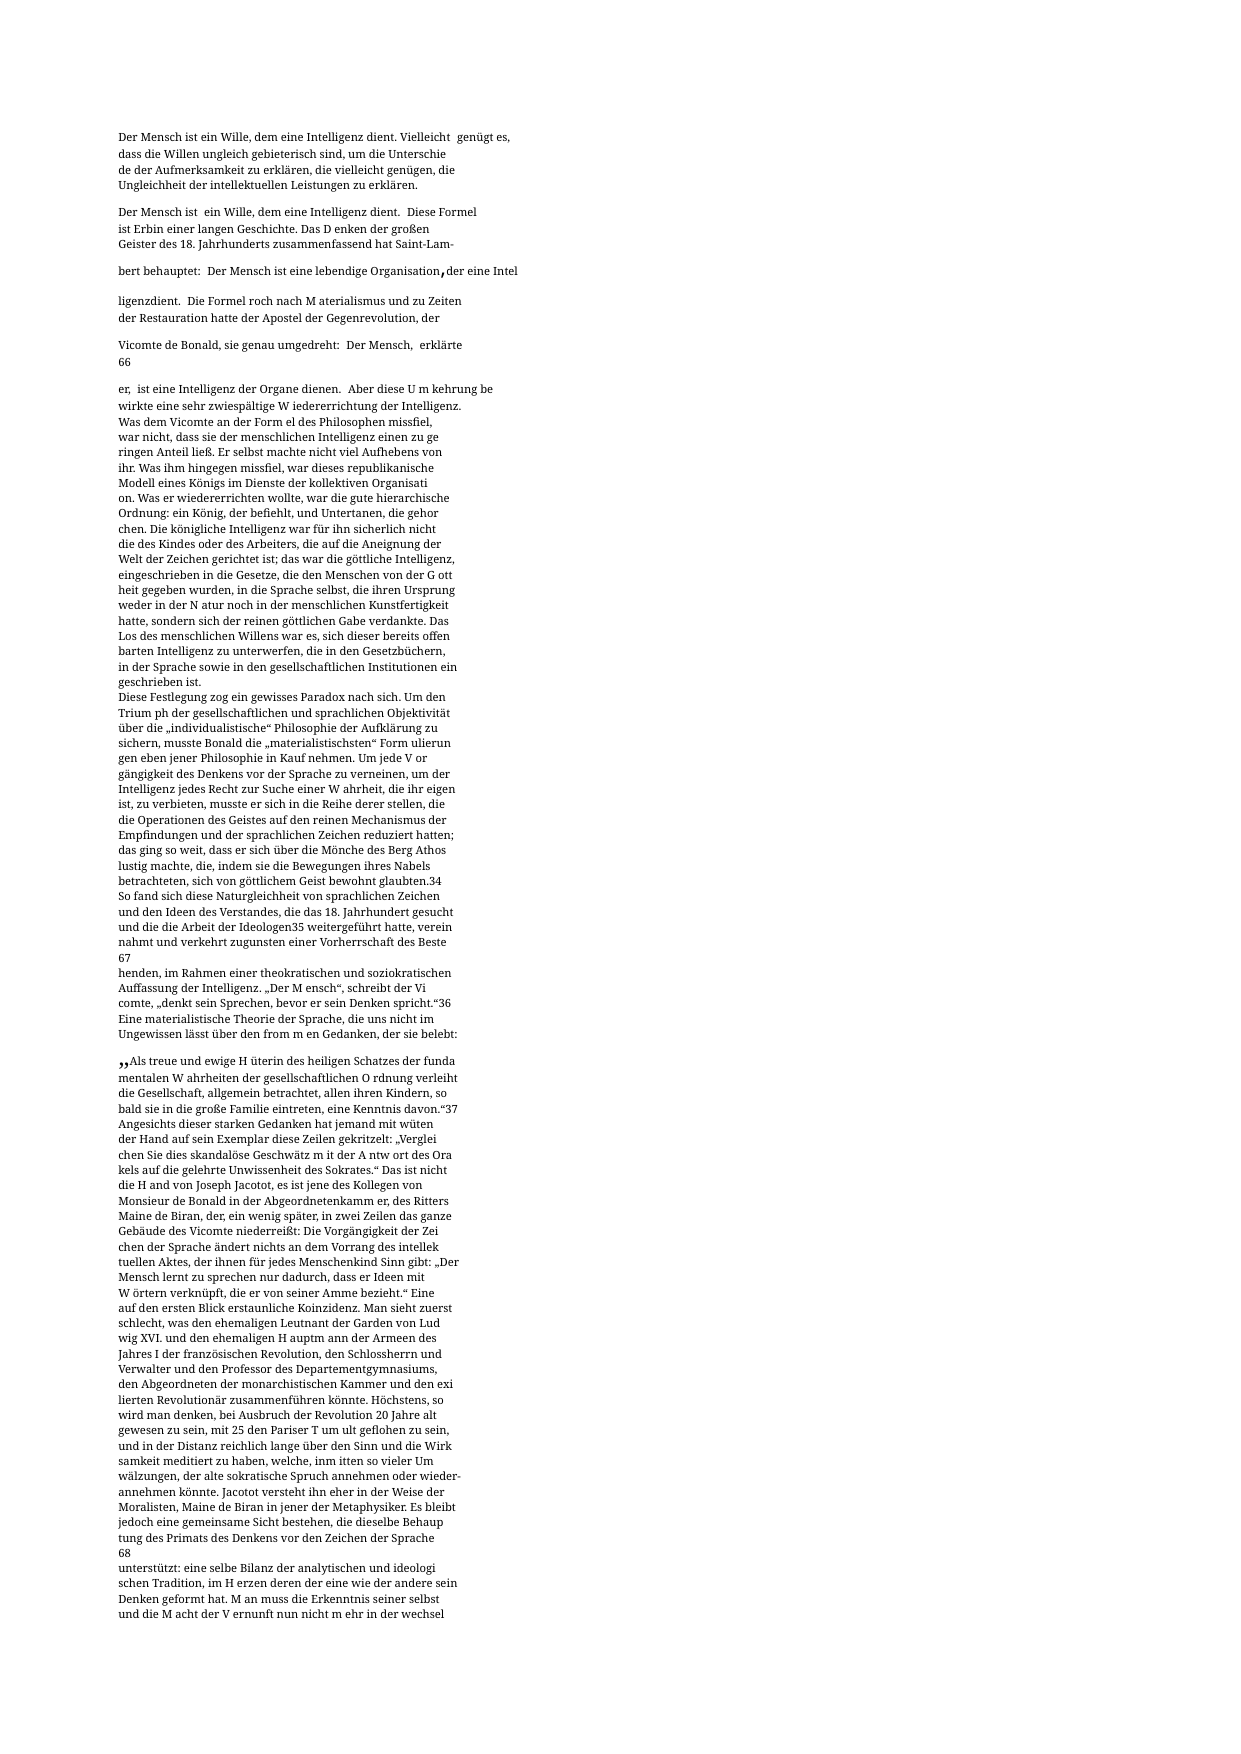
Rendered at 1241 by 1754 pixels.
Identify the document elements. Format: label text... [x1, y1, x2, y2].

text unterstützt: eine selbe Bilanz der analytischen und ideologi schen Tradition, im H erzen deren der eine wie der andere sein Denken geformt hat. M an muss die Erkenntnis seiner selbst und die M acht der V ernunft nun nicht m ehr in der wechsel [118, 1561, 1122, 1622]
text er, ist eine Intelligenz der Organe dienen. Aber diese U m kehrung be wirkte eine sehr zwiespältige W iedererrichtung der Intelligenz. Was dem Vicomte an der Form el des Philosophen missfiel, war nicht, dass sie der menschlichen Intelligenz einen zu ge ringen Anteil ließ. Er selbst machte nicht viel Aufhebens von ihr. Was ihm hingegen missfiel, war dieses republikanische Modell eines Königs im Dienste der kollektiven Organisati on. Was er wiedererrichten wollte, war die gute hierarchische Ordnung: ein König, der befiehlt, und Untertanen, die gehor chen. Die königliche Intelligenz war für ihn sicherlich nicht die des Kindes oder des Arbeiters, die auf die Aneignung der Welt der Zeichen gerichtet ist; das war die göttliche Intelligenz, eingeschrieben in die Gesetze, die den Menschen von der G ott heit gegeben wurden, in die Sprache selbst, die ihren Ursprung weder in der N atur noch in der menschlichen Kunstfertigkeit hatte, sondern sich der reinen göttlichen Gabe verdankte. Das Los des menschlichen Willens war es, sich dieser bereits offen barten Intelligenz zu unterwerfen, die in den Gesetzbüchern, in der Sprache sowie in den gesellschaftlichen Institutionen ein geschrieben ist. Diese Festlegung zog ein gewisses Paradox nach sich. Um den Trium ph der gesellschaftlichen und sprachlichen Objektivität über die „individualistische“ Philosophie der Aufklärung zu sichern, musste Bonald die „materialistischsten“ Form ulierun gen eben jener Philosophie in Kauf nehmen. Um jede V or gängigkeit des Denkens vor der Sprache zu verneinen, um der Intelligenz jedes Recht zur Suche einer W ahrheit, die ihr eigen ist, zu verbieten, musste er sich in die Reihe derer stellen, die die Operationen des Geistes auf den reinen Mechanismus der Empfindungen und der sprachlichen Zeichen reduziert hatten; das ging so weit, dass er sich über die Mönche des Berg Athos lustig machte, die, indem sie die Bewegungen ihres Nabels betrachteten, sich von göttlichem Geist bewohnt glaubten.34 So fand sich diese Naturgleichheit von sprachlichen Zeichen und den Ideen des Verstandes, die das 18. Jahrhundert gesucht und die die Arbeit der Ideologen35 weitergeführt hatte, verein nahmt und verkehrt zugunsten einer Vorherrschaft des Beste 67 [118, 370, 1122, 965]
text henden, im Rahmen einer theokratischen und soziokratischen Auffassung der Intelligenz. „Der M ensch“, schreibt der Vi comte, „denkt sein Sprechen, bevor er sein Denken spricht.“36 Eine materialistische Theorie der Sprache, die uns nicht im Ungewissen lässt über den from m en Gedanken, der sie belebt: „Als treue und ewige H üterin des heiligen Schatzes der funda mentalen W ahrheiten der gesellschaftlichen O rdnung verleiht die Gesellschaft, allgemein betrachtet, allen ihren Kindern, so bald sie in die große Familie eintreten, eine Kenntnis davon.“37 Angesichts dieser starken Gedanken hat jemand mit wüten der Hand auf sein Exemplar diese Zeilen gekritzelt: „Verglei chen Sie dies skandalöse Geschwätz m it der A ntw ort des Ora kels auf die gelehrte Unwissenheit des Sokrates.“ Das ist nicht die H and von Joseph Jacotot, es ist jene des Kollegen von Monsieur de Bonald in der Abgeordnetenkamm er, des Ritters Maine de Biran, der, ein wenig später, in zwei Zeilen das ganze Gebäude des Vicomte niederreißt: Die Vorgängigkeit der Zei chen der Sprache ändert nichts an dem Vorrang des intellek tuellen Aktes, der ihnen für jedes Menschenkind Sinn gibt: „Der Mensch lernt zu sprechen nur dadurch, dass er Ideen mit W örtern verknüpft, die er von seiner Amme bezieht.“ Eine auf den ersten Blick erstaunliche Koinzidenz. Man sieht zuerst schlecht, was den ehemaligen Leutnant der Garden von Lud wig XVI. und den ehemaligen H auptm ann der Armeen des Jahres I der französischen Revolution, den Schlossherrn und Verwalter und den Professor des Departementgymnasiums, den Abgeordneten der monarchistischen Kammer und den exi lierten Revolutionär zusammenführen könnte. Höchstens, so wird man denken, bei Ausbruch der Revolution 20 Jahre alt gewesen zu sein, mit 25 den Pariser T um ult geflohen zu sein, und in der Distanz reichlich lange über den Sinn und die Wirk samkeit meditiert zu haben, welche, inm itten so vieler Um wälzungen, der alte sokratische Spruch annehmen oder wieder- annehmen könnte. Jacotot versteht ihn eher in der Weise der Moralisten, Maine de Biran in jener der Metaphysiker. Es bleibt jedoch eine gemeinsame Sicht bestehen, die dieselbe Behaup tung des Primats des Denkens vor den Zeichen der Sprache 68 [118, 965, 1122, 1561]
text Der Mensch ist ein Wille, dem eine Intelligenz dient. Vielleicht genügt es, dass die Willen ungleich gebieterisch sind, um die Unterschie de der Aufmerksamkeit zu erklären, die vielleicht genügen, die Ungleichheit der intellektuellen Leistungen zu erklären. Der Mensch ist ein Wille, dem eine Intelligenz dient. Diese Formel ist Erbin einer langen Geschichte. Das D enken der großen Geister des 18. Jahrhunderts zusammenfassend hat Saint-Lam- bert behauptet: Der Mensch ist eine lebendige Organisation,der eine Intel ligenzdient. Die Formel roch nach M aterialismus und zu Zeiten der Restauration hatte der Apostel der Gegenrevolution, der Vicomte de Bonald, sie genau umgedreht: Der Mensch, erklärte 66 [118, 118, 1122, 370]
